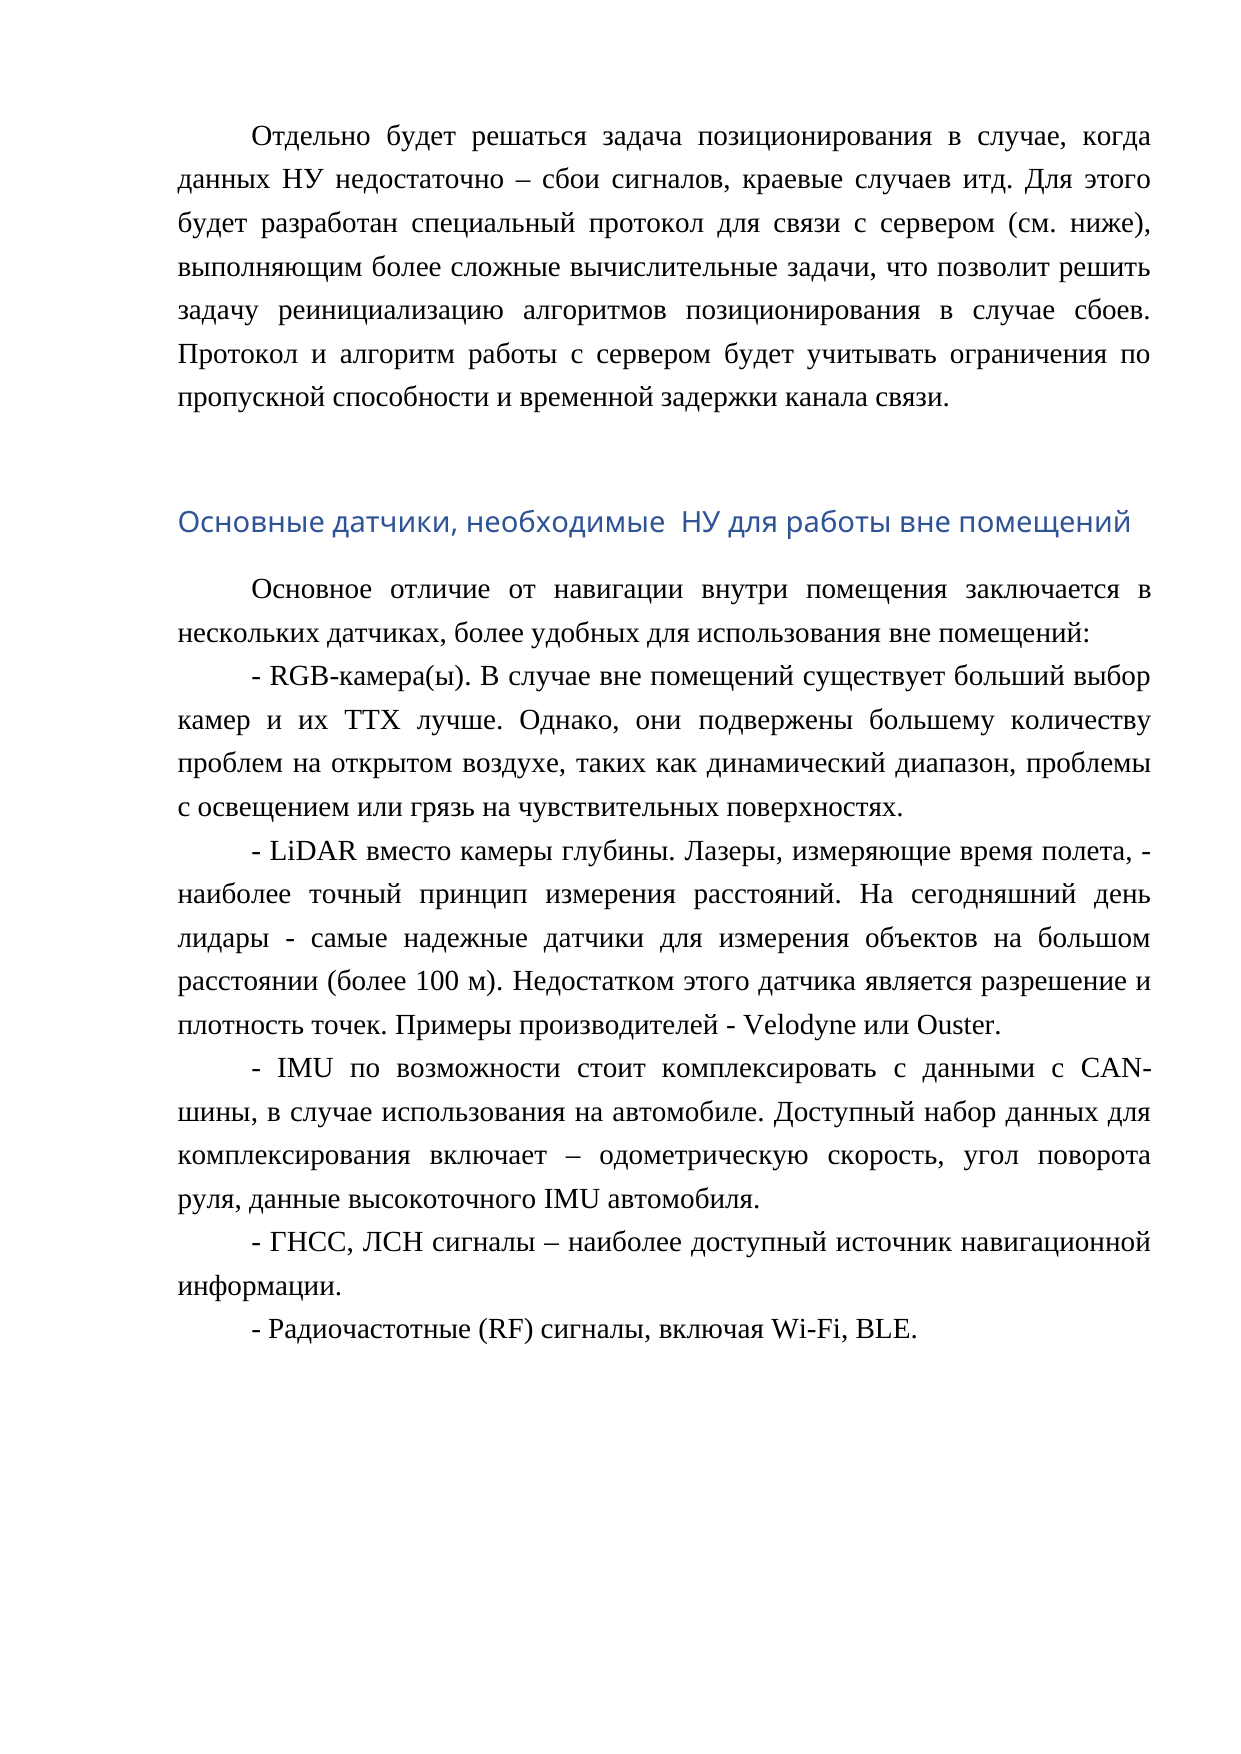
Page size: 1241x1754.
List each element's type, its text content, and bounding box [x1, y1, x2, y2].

text - ГНСС, ЛСН сигналы – наиболее доступный источник навигационной информации. [177, 1224, 1152, 1302]
text - LiDAR вместо камеры глубины. Лазеры, измеряющие время полета, - наиболее точный принцип измерения расстояний. На сегодняшний день лидары - самые надежные датчики для измерения объектов на большом расстоянии (более 100 м). Недостатком этого датчика является разрешение и плотность точек. Примеры производителей - Velodyne или Ouster. [177, 833, 1152, 1040]
subtitle Основные датчики, необходимые НУ для работы вне помещений [177, 501, 1152, 541]
text Основное отличие от навигации внутри помещения заключается в нескольких датчиках, более удобных для использования вне помещений: [177, 571, 1152, 648]
text - Радиочастотные (RF) сигналы, включая Wi-Fi, BLE. [177, 1312, 1152, 1345]
text - IMU по возможности стоит комплексировать с данными с CAN-шины, в случае использования на автомобиле. Доступный набор данных для комплексирования включает – одометрическую скорость, угол поворота руля, данные высокоточного IMU автомобиля. [177, 1050, 1152, 1214]
text - RGB-камера(ы). В случае вне помещений существует больший выбор камер и их ТТХ лучше. Однако, они подвержены большему количеству проблем на открытом воздухе, таких как динамический диапазон, проблемы с освещением или грязь на чувствительных поверхностях. [177, 658, 1152, 823]
text Отдельно будет решаться задача позиционирования в случае, когда данных НУ недостаточно – сбои сигналов, краевые случаев итд. Для этого будет разработан специальный протокол для связи с сервером (см. ниже), выполняющим более сложные вычислительные задачи, что позволит решить задачу реинициализацию алгоритмов позиционирования в случае сбоев. Протокол и алгоритм работы с сервером будет учитывать ограничения по пропускной способности и временной задержки канала связи. [177, 118, 1152, 413]
